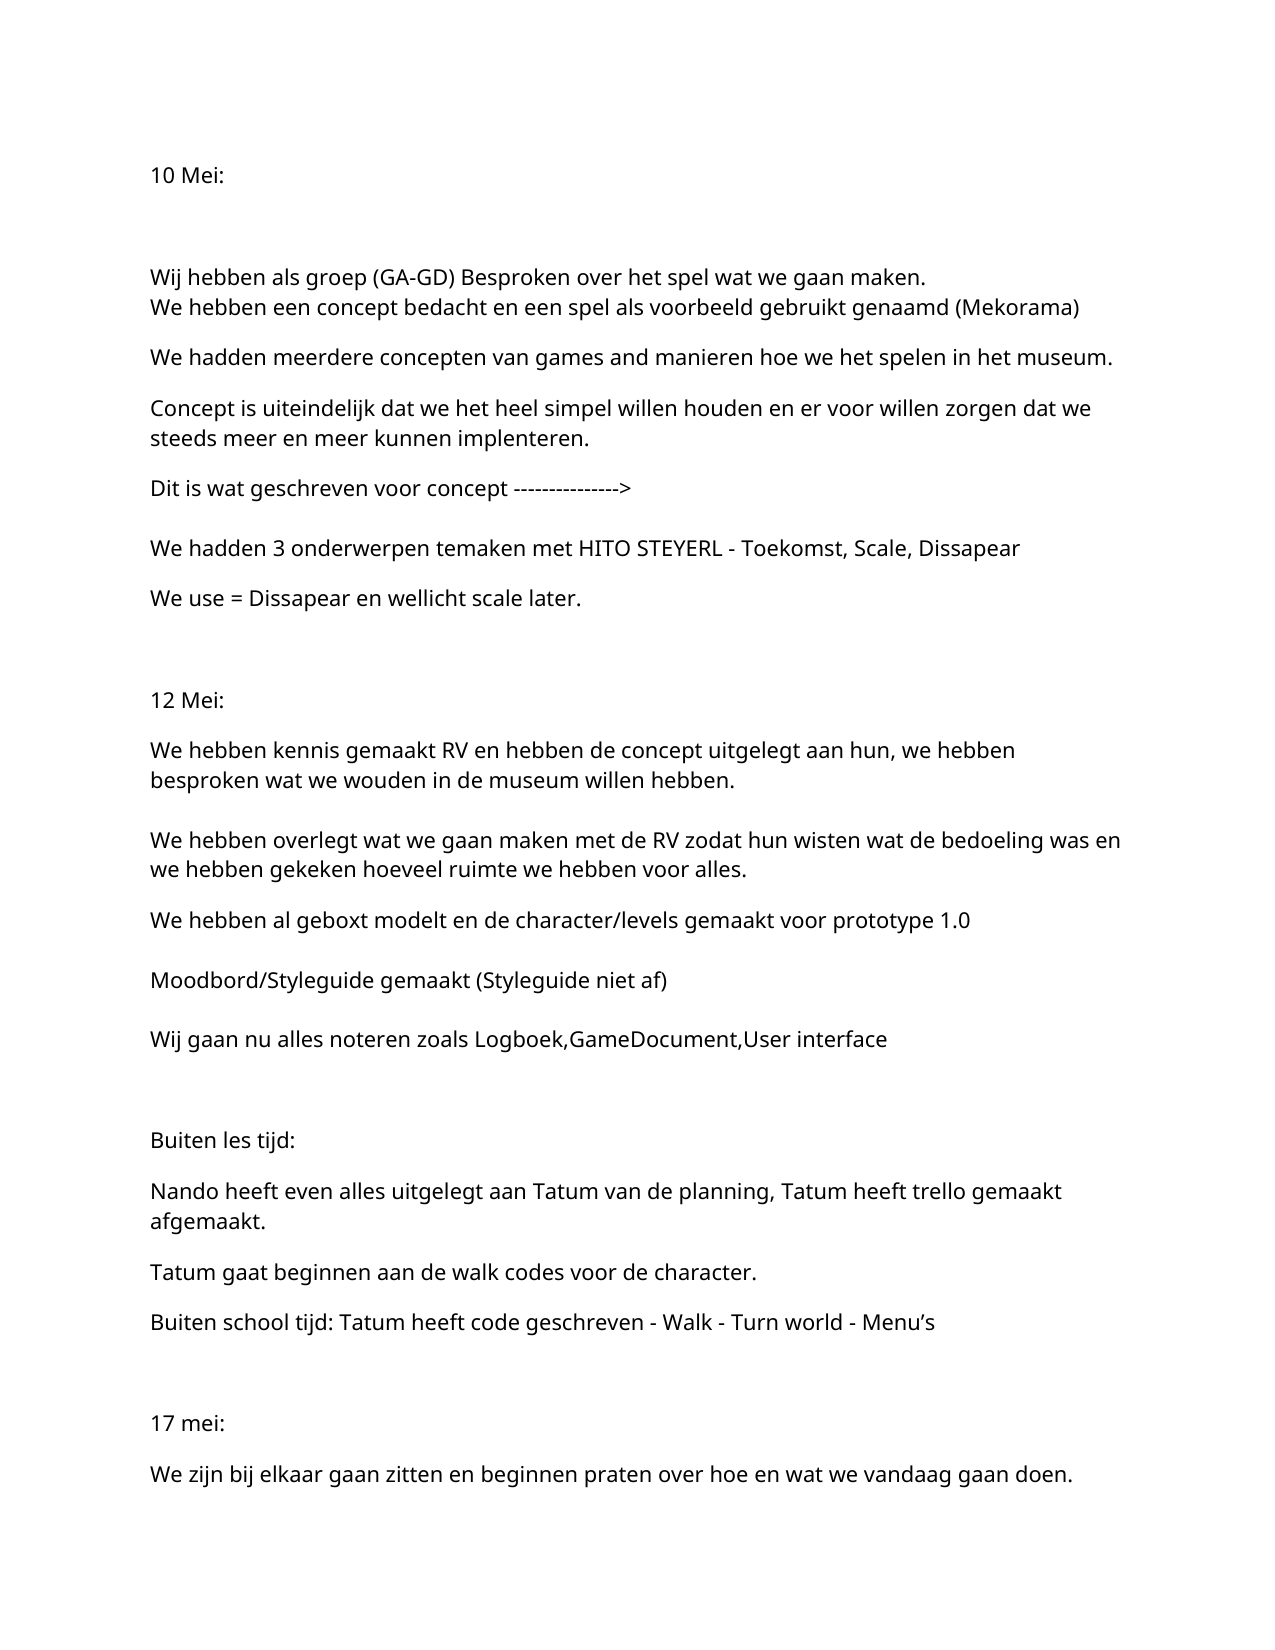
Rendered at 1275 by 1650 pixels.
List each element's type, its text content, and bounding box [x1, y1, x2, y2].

text 17 mei: [150, 1408, 1125, 1438]
text Buiten school tijd: Tatum heeft code geschreven - Walk - Turn world - Menu’s [150, 1307, 1125, 1337]
text We hebben al geboxt modelt en de character/levels gemaakt voor prototype 1.0 Moodbord/Styleguide gemaakt (Styleguide niet af) Wij gaan nu alles noteren zoals Logboek,GameDocument,User interface [150, 905, 1125, 1054]
text Buiten les tijd: [150, 1125, 1125, 1155]
text Dit is wat geschreven voor concept ---------------> We hadden 3 onderwerpen temaken met HITO STEYERL - Toekomst, Scale, Dissapear [150, 473, 1125, 562]
text We zijn bij elkaar gaan zitten en beginnen praten over hoe en wat we vandaag gaan doen. [150, 1459, 1125, 1489]
text Concept is uiteindelijk dat we het heel simpel willen houden en er voor willen zorgen dat we steeds meer en meer kunnen implenteren. [150, 393, 1125, 452]
text 12 Mei: [150, 684, 1125, 714]
text We hadden meerdere concepten van games and manieren hoe we het spelen in het museum. [150, 342, 1125, 372]
text 10 Mei: [150, 160, 1125, 190]
text Wij hebben als groep (GA-GD) Besproken over het spel wat we gaan maken. We hebben een concept bedacht en een spel als voorbeeld gebruikt genaamd (Mekorama) [150, 262, 1125, 321]
text Tatum gaat beginnen aan de walk codes voor de character. [150, 1256, 1125, 1286]
text We hebben kennis gemaakt RV en hebben de concept uitgelegt aan hun, we hebben besproken wat we wouden in de museum willen hebben. We hebben overlegt wat we gaan maken met de RV zodat hun wisten wat de bedoeling was en we hebben gekeken hoeveel ruimte we hebben voor alles. [150, 735, 1125, 884]
text Nando heeft even alles uitgelegt aan Tatum van de planning, Tatum heeft trello gemaakt afgemaakt. [150, 1176, 1125, 1236]
text We use = Dissapear en wellicht scale later. [150, 583, 1125, 613]
